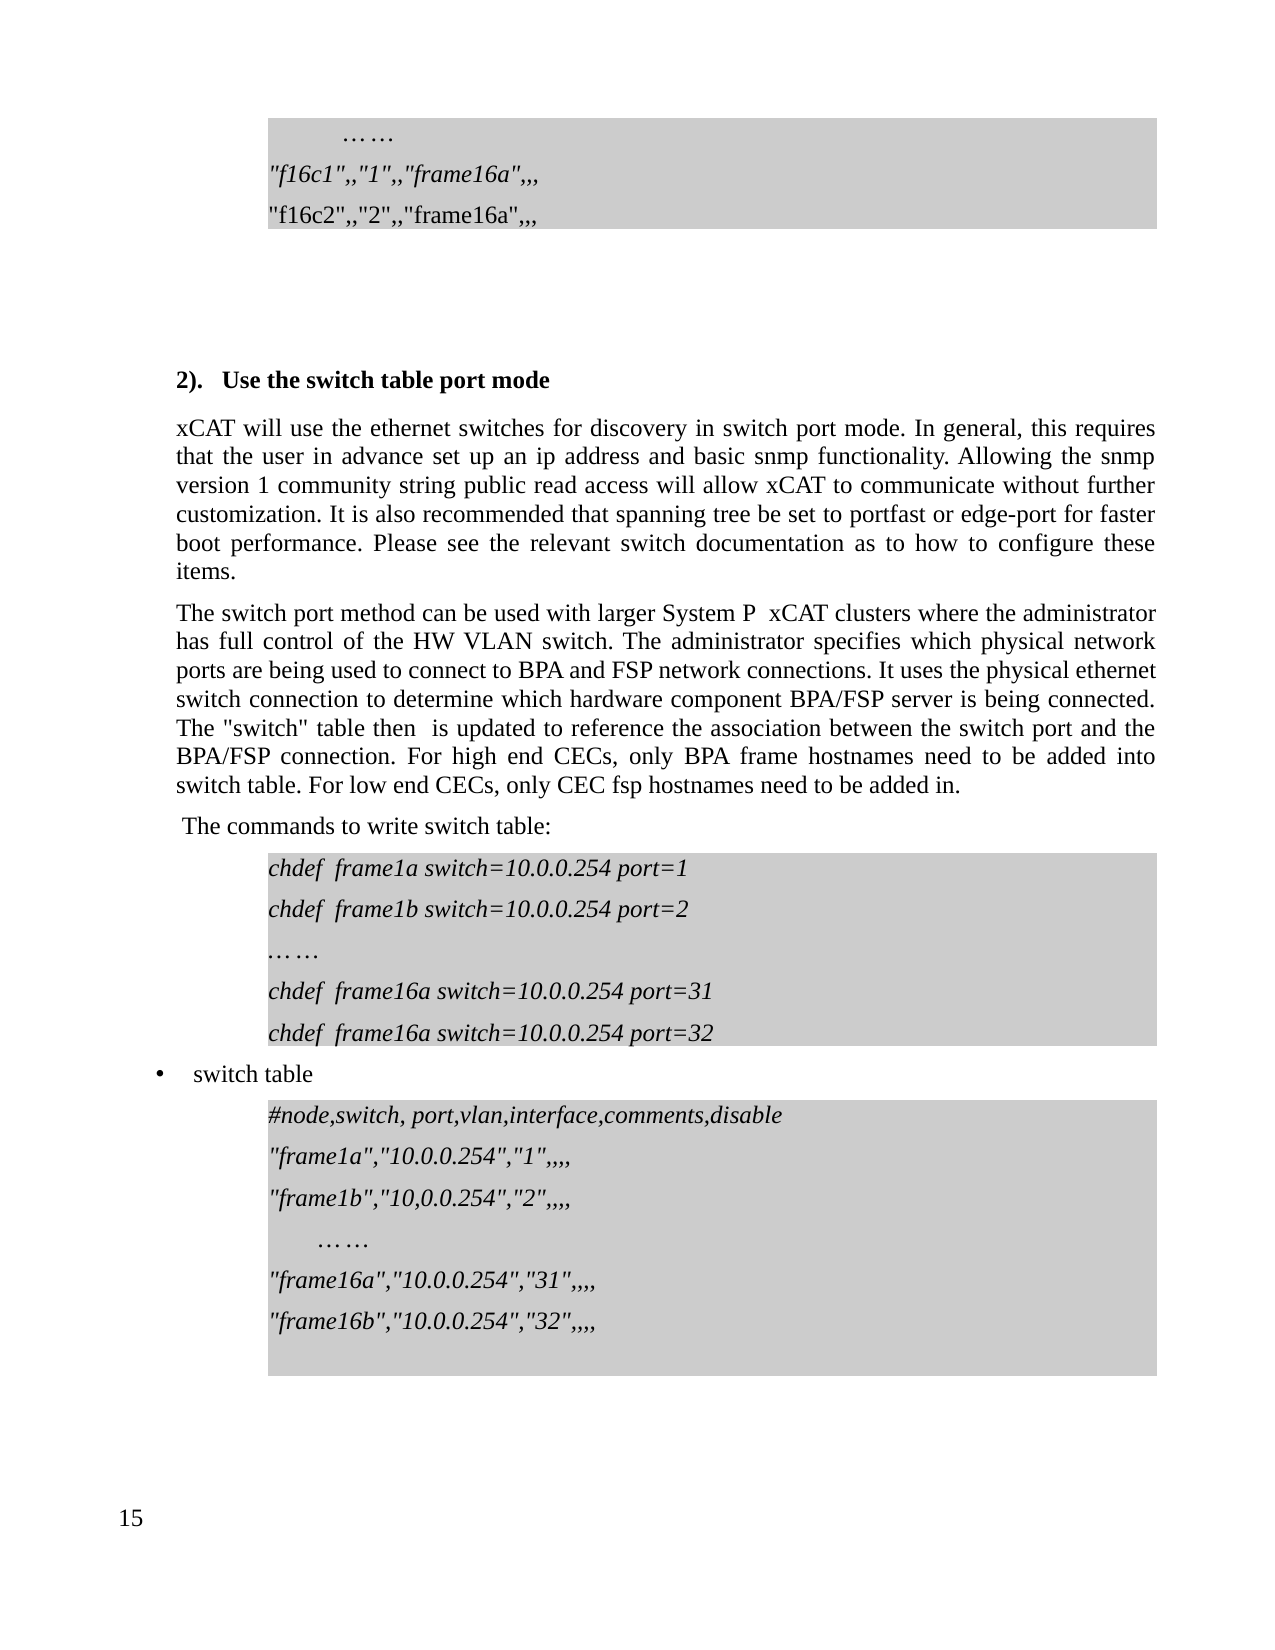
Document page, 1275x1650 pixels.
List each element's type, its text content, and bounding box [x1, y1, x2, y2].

text "frame1a","10.0.0.254","1",,,, [268, 1141, 1157, 1170]
text "frame1b","10,0.0.254","2",,,, [268, 1183, 1157, 1211]
text "frame16b","10.0.0.254","32",,,, [268, 1306, 1157, 1335]
text The commands to write switch table: [176, 811, 1157, 840]
text "frame16a","10.0.0.254","31",,,, [268, 1265, 1157, 1294]
list xCAT will use the ethernet switches for discovery in switch port mode. In general, this requires that the user in advance set up an ip address and basic snmp functionality. Allowing the snmp version 1 community string public read access will allow xCAT to communicate without further customization. It is also recommended that spanning tree be set to portfast or edge-port for faster boot performance. Please see the relevant switch documentation as to how to configure these items. [176, 413, 1157, 585]
text "f16c1",,"1",,"frame16a",,, [268, 159, 1157, 188]
list 2). Use the switch table port mode [176, 366, 1157, 394]
text … … [268, 935, 1157, 964]
list switch table [156, 1059, 1157, 1088]
list The switch port method can be used with larger System P xCAT clusters where the administrator has full control of the HW VLAN switch. The administrator specifies which physical network ports are being used to connect to BPA and FSP network connections. It uses the physical ethernet switch connection to determine which hardware component BPA/FSP server is being connected. The "switch" table then is updated to reference the association between the switch port and the BPA/FSP connection. For high end CECs, only BPA frame hostnames need to be added into switch table. For low end CECs, only CEC fsp hostnames need to be added in. [176, 598, 1157, 799]
text chdef frame1a switch=10.0.0.254 port=1 [268, 853, 1157, 881]
text "f16c2",,"2",,"frame16a",,, [268, 201, 1157, 229]
text … … [268, 1224, 1157, 1253]
text chdef frame16a switch=10.0.0.254 port=31 [268, 976, 1157, 1005]
text chdef frame16a switch=10.0.0.254 port=32 [268, 1018, 1157, 1046]
text chdef frame1b switch=10.0.0.254 port=2 [268, 894, 1157, 923]
text #node,switch, port,vlan,interface,comments,disable [268, 1100, 1157, 1129]
text … … [268, 118, 1157, 147]
